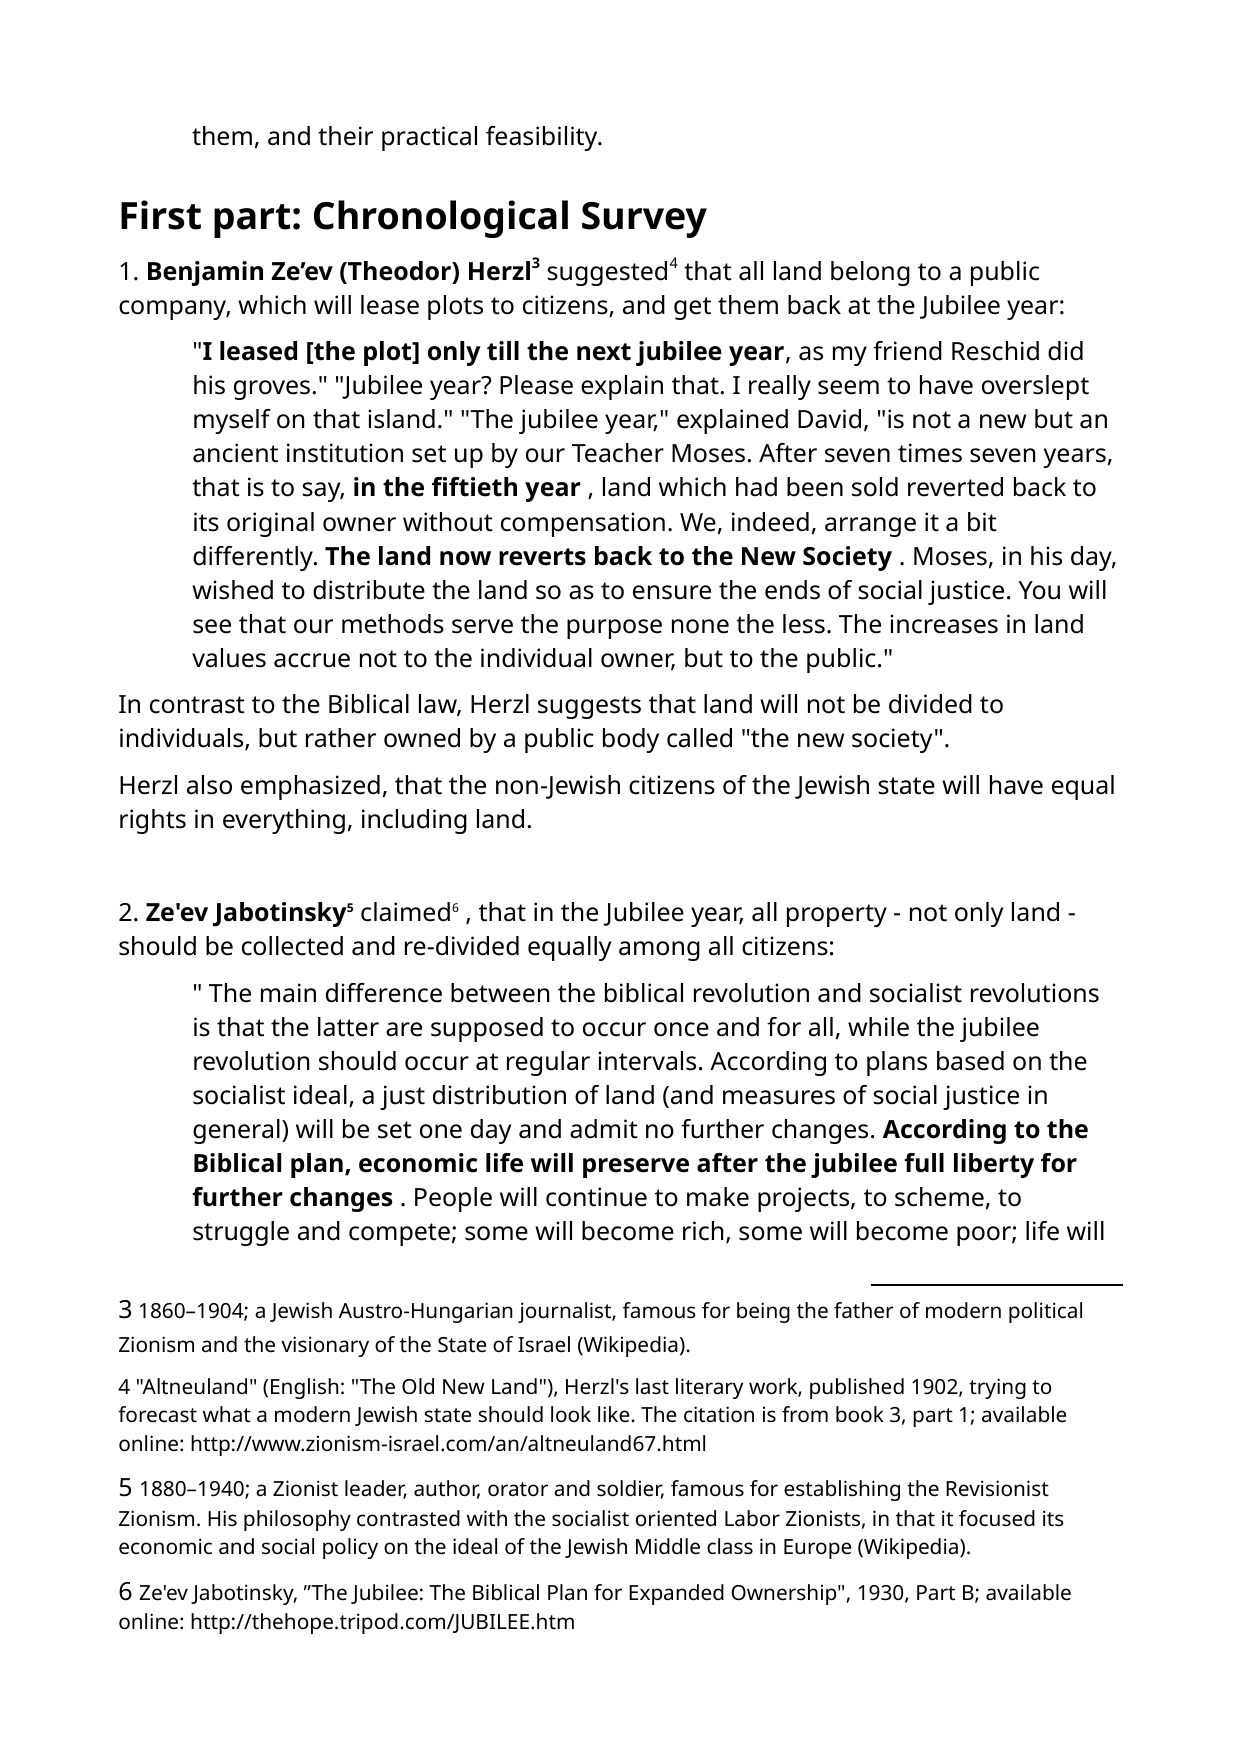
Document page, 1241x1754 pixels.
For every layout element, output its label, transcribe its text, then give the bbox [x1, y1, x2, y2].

text 1860–1904; a Jewish Austro-Hungarian journalist, famous for being the father of modern political Zionism and the visionary of the State of Israel (Wikipedia). [118, 1291, 1122, 1359]
text 1. Benjamin Ze’ev (Theodor) Herzl suggested that all land belong to a public company, which will lease plots to citizens, and get them back at the Jubilee year: [118, 253, 1122, 321]
text 1880–1940; a Zionist leader, author, orator and soldier, famous for establishing the Revisionist Zionism. His philosophy contrasted with the socialist oriented Labor Zionists, in that it focused its economic and social policy on the ideal of the Jewish Middle class in Europe (Wikipedia). [118, 1470, 1122, 1561]
list them, and their practical feasibility. [162, 118, 1122, 152]
text "Altneuland" (English: "The Old New Land"), Herzl's last literary work, published 1902, trying to forecast what a modern Jewish state should look like. The citation is from book 3, part 1; available online: http://www.zionism-israel.com/an/altneuland67.html [118, 1372, 1122, 1457]
text Ze'ev Jabotinsky, ”The Jubilee: The Biblical Plan for Expanded Ownership", 1930, Part B; available online: http://thehope.tripod.com/JUBILEE.htm [118, 1573, 1122, 1636]
text Herzl also emphasized, that the non-Jewish citizens of the Jewish state will have equal rights in everything, including land. [118, 768, 1122, 836]
text "I leased [the plot] only till the next jubilee year, as my friend Reschid did his groves." "Jubilee year? Please explain that. I really seem to have overslept myself on that island." "The jubilee year," explained David, "is not a new but an ancient institution set up by our Teacher Moses. After seven times seven years, that is to say, in the fiftieth year , land which had been sold reverted back to its original owner without compensation. We, indeed, arrange it a bit differently. The land now reverts back to the New Society . Moses, in his day, wished to distribute the land so as to ensure the ends of social justice. You will see that our methods serve the purpose none the less. The increases in land values accrue not to the individual owner, but to the public." [192, 334, 1122, 674]
text 2. Ze'ev Jabotinsky claimed , that in the Jubilee year, all property - not only land - should be collected and re-divided equally among all citizens: [118, 895, 1122, 963]
text " The main difference between the biblical revolution and socialist revolutions is that the latter are supposed to occur once and for all, while the jubilee revolution should occur at regular intervals. According to plans based on the socialist ideal, a just distribution of land (and measures of social justice in general) will be set one day and admit no further changes. According to the Biblical plan, economic life will preserve after the jubilee full liberty for further changes . People will continue to make projects, to scheme, to struggle and compete; some will become rich, some will become poor; life will [192, 975, 1122, 1248]
subtitle First part: Chronological Survey [118, 190, 1122, 241]
text In contrast to the Biblical law, Herzl suggests that land will not be divided to individuals, but rather owned by a public body called "the new society". [118, 687, 1122, 755]
